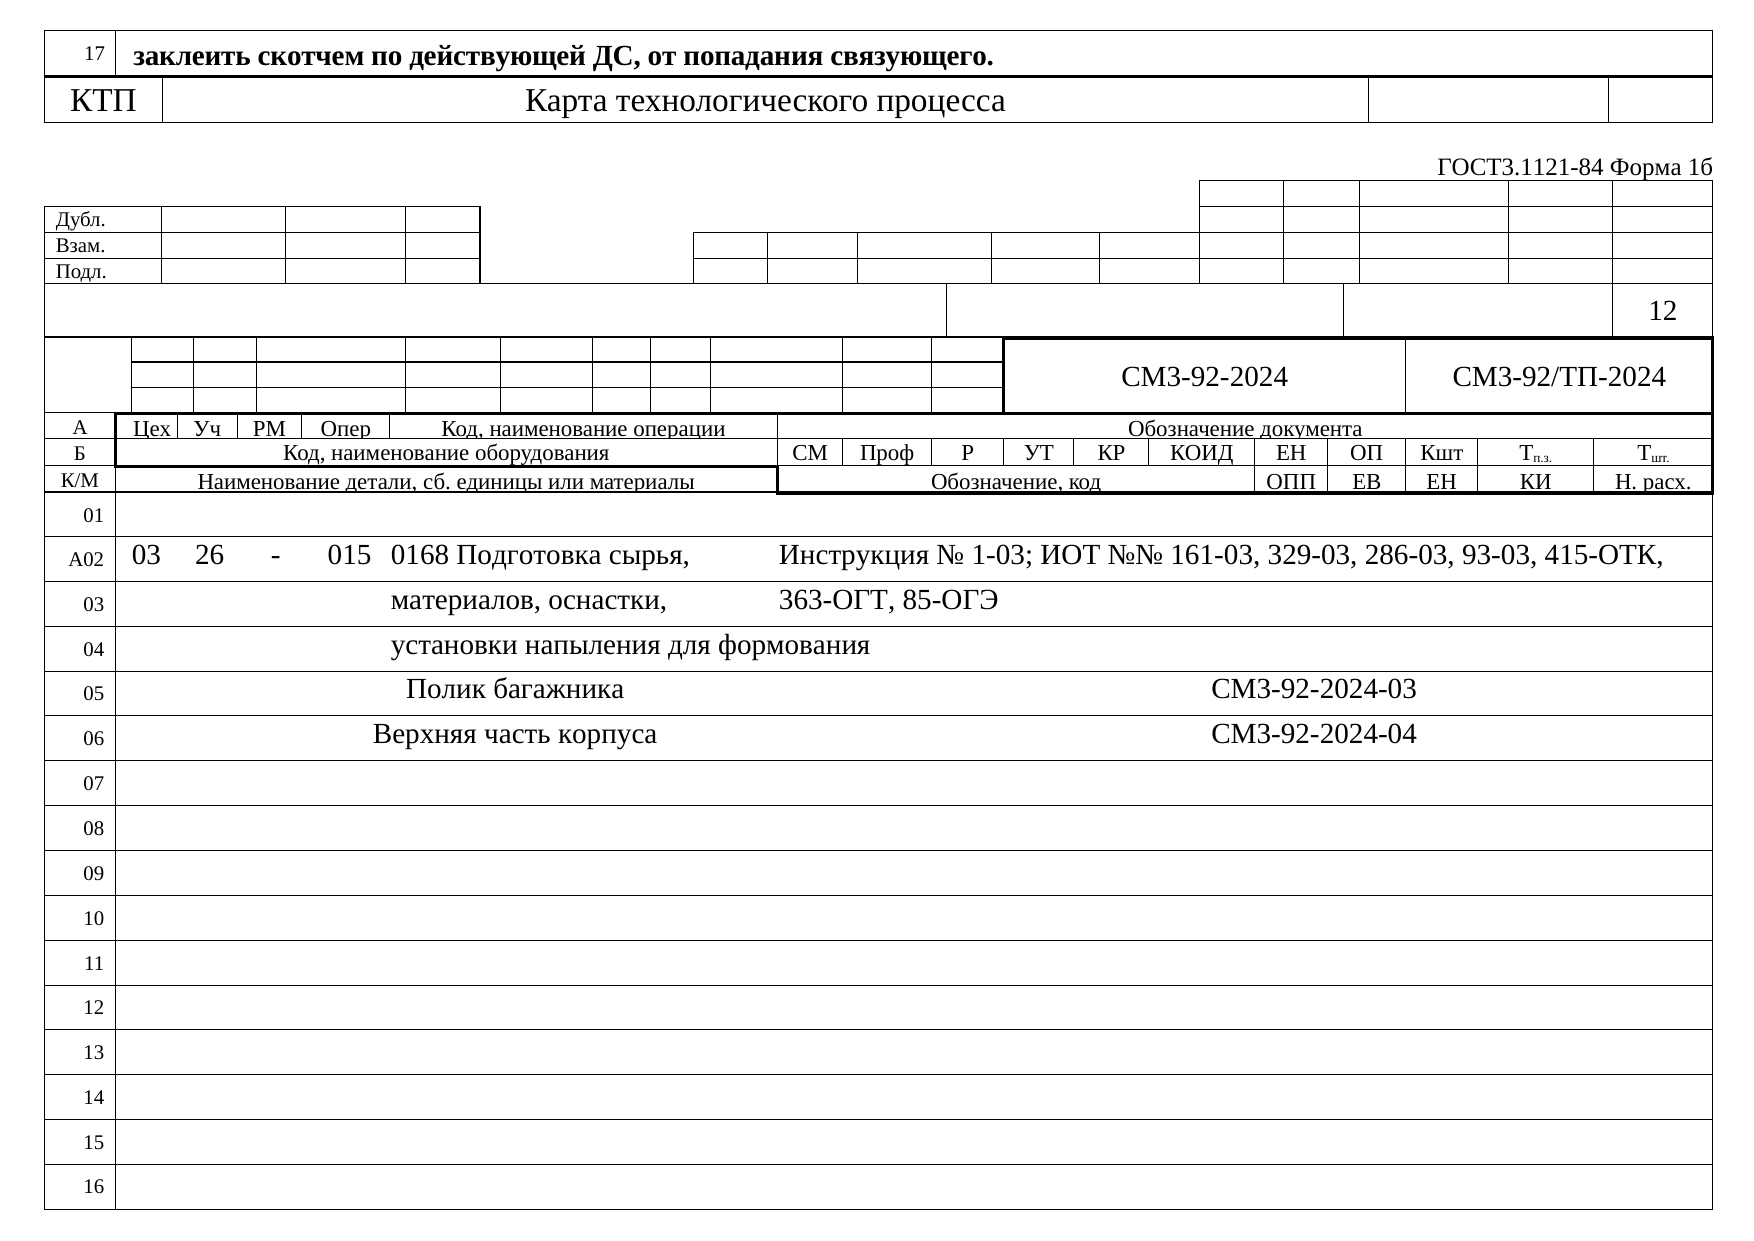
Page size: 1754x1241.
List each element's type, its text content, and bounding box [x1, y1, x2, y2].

table_cell [116, 627, 177, 671]
table_cell [843, 388, 931, 412]
table_cell 10 [45, 896, 115, 940]
table_cell КР [1074, 439, 1148, 465]
table_cell [711, 388, 842, 412]
table_cell [501, 388, 592, 412]
table_header [1360, 181, 1508, 206]
table_cell материалов, оснастки, [390, 582, 778, 626]
table_cell [162, 233, 285, 257]
table_cell [286, 233, 405, 257]
table_cell 15 [45, 1120, 115, 1164]
table_cell [194, 338, 256, 361]
table_cell [481, 206, 694, 232]
table_cell [116, 806, 915, 850]
table_cell [116, 582, 177, 626]
table_cell Подл. [45, 259, 161, 283]
table_cell Опер [302, 415, 389, 438]
table_cell [116, 851, 915, 895]
table_cell [593, 363, 650, 387]
table_cell [1613, 259, 1712, 283]
table_cell [915, 941, 1712, 984]
table_cell [162, 259, 285, 283]
table_cell Уч [178, 415, 237, 438]
table_cell Верхняя часть корпуса [116, 716, 915, 760]
table_cell А [45, 413, 114, 438]
table_cell 14 [45, 1075, 115, 1119]
table_cell [1509, 207, 1612, 232]
table_cell 01 [45, 493, 115, 536]
table_cell [651, 388, 710, 412]
table_cell [1613, 207, 1712, 232]
table_cell [177, 582, 242, 626]
table_cell КТП [45, 78, 162, 122]
table_cell [132, 363, 193, 387]
table_cell [406, 207, 479, 232]
table_cell [116, 493, 1712, 536]
table_cell [406, 388, 500, 412]
table_cell Обозначение документа [778, 415, 1711, 438]
table_cell [858, 206, 991, 232]
table_cell 363-ОГТ, 85-ОГЭ [778, 582, 1712, 626]
table_cell [45, 284, 946, 336]
table_cell Тп.з. [1478, 439, 1593, 465]
table_cell заклеить скотчем по действующей ДС, от попадания связующего. [116, 31, 1712, 74]
table_header [1613, 181, 1712, 206]
table_cell [593, 388, 650, 412]
table_cell [257, 388, 405, 412]
table_cell УТ [1004, 439, 1073, 465]
table_cell [286, 207, 405, 232]
table_cell А02 [45, 537, 115, 581]
table_cell [915, 986, 1712, 1029]
table_cell [116, 1120, 915, 1164]
table_cell [947, 284, 1343, 336]
table_cell [132, 338, 193, 361]
table_cell [843, 363, 931, 387]
table_cell [932, 388, 1002, 412]
table_cell СМ3-92/ТП-2024 [1406, 340, 1711, 412]
table_cell [1200, 259, 1283, 283]
table_cell [694, 233, 767, 257]
table_cell [1613, 233, 1712, 257]
table_cell 12 [1613, 284, 1712, 336]
table_cell [1609, 78, 1712, 122]
table_cell [858, 233, 991, 257]
table_cell ЕН [1406, 466, 1477, 491]
table_cell Полик багажника [116, 672, 915, 715]
table_cell Дубл. [45, 207, 161, 232]
table_cell [768, 206, 857, 232]
table_cell [1509, 233, 1612, 257]
table_cell [1100, 259, 1199, 283]
table_cell 07 [45, 761, 115, 805]
table_cell [194, 388, 256, 412]
table_cell 0168 Подготовка сырья, [390, 537, 778, 581]
table_cell [1284, 233, 1359, 257]
table_cell 13 [45, 1030, 115, 1074]
table_cell Код, наименование операции [390, 415, 777, 438]
table_cell Код, наименование оборудования [117, 439, 777, 465]
table_cell КОИД [1149, 439, 1254, 465]
table_cell Кшт [1406, 439, 1477, 465]
table_cell [1100, 233, 1199, 257]
table_cell [45, 338, 131, 412]
table_cell [177, 627, 242, 671]
table_cell 03 [116, 537, 177, 581]
table_cell Карта технологического процесса [163, 78, 1368, 122]
table_cell [915, 851, 1712, 895]
table_cell [593, 338, 650, 361]
table_cell [1360, 259, 1508, 283]
table_cell [257, 338, 405, 361]
table_cell [915, 1165, 1712, 1208]
table_cell [406, 259, 479, 283]
table_cell Тшт. [1594, 439, 1711, 465]
table_cell [242, 627, 309, 671]
table_cell [116, 761, 915, 805]
table_cell [768, 259, 857, 283]
table_cell 04 [45, 627, 115, 671]
table_cell [116, 986, 915, 1029]
table_cell [915, 806, 1712, 850]
table_cell К/М [45, 466, 115, 491]
table_cell [406, 233, 479, 257]
table_cell [711, 363, 842, 387]
table_cell ЕН [1255, 439, 1327, 465]
table_header [1200, 181, 1283, 206]
table_cell [116, 1165, 915, 1208]
table_cell Р [932, 439, 1003, 465]
table_cell [843, 338, 931, 361]
table_cell [501, 338, 592, 361]
table_cell [915, 1030, 1712, 1074]
table_cell [694, 206, 768, 232]
table_cell [406, 363, 500, 387]
table_cell ОП [1328, 439, 1405, 465]
table_header [1509, 181, 1612, 206]
table_cell [651, 338, 710, 361]
table_cell ОПП [1255, 466, 1327, 491]
table_cell [406, 338, 500, 361]
table_cell [915, 1075, 1712, 1119]
table_cell [915, 896, 1712, 940]
table_cell РМ [238, 415, 301, 438]
table_cell [694, 259, 767, 283]
table_cell [1284, 259, 1359, 283]
table_cell [1344, 284, 1612, 336]
table_cell [1284, 207, 1359, 232]
table_cell [915, 1120, 1712, 1164]
table_cell [768, 233, 857, 257]
table_cell [932, 363, 1002, 387]
table_cell [932, 338, 1002, 361]
table_cell [242, 582, 309, 626]
table_cell [915, 761, 1712, 805]
table_cell [858, 259, 991, 283]
table_header [44, 180, 1199, 206]
table_cell Инструкция № 1-03; ИОТ №№ 161-03, 329-03, 286-03, 93-03, 415-ОТК, [778, 537, 1712, 581]
table_cell - [242, 537, 309, 581]
table_cell [132, 388, 193, 412]
table_cell [116, 1075, 915, 1119]
table_cell [1509, 259, 1612, 283]
table_cell 12 [45, 986, 115, 1029]
table_cell [257, 363, 405, 387]
table_cell [992, 233, 1099, 257]
table_cell [991, 206, 1100, 232]
table_cell 06 [45, 716, 115, 760]
table_cell СМ [778, 439, 842, 465]
table_cell 015 [309, 537, 389, 581]
table_cell [309, 582, 389, 626]
table_cell 03 [45, 582, 115, 626]
table_cell [501, 363, 592, 387]
table_cell 05 [45, 672, 115, 715]
table_cell [1369, 78, 1608, 122]
table_cell [651, 363, 710, 387]
table_cell СМ3-92-2024 [1005, 340, 1405, 412]
table_header [1284, 181, 1359, 206]
table_cell [711, 338, 842, 361]
table_cell Обозначение, код [779, 466, 1254, 491]
table_cell [309, 627, 389, 671]
table_cell Цех [117, 415, 177, 438]
table_cell ЕВ [1328, 466, 1405, 491]
table_cell [194, 363, 256, 387]
table_cell [116, 941, 915, 984]
table_cell КИ [1478, 466, 1593, 491]
table_cell [1100, 206, 1199, 232]
table_cell 26 [177, 537, 242, 581]
table_cell установки напыления для формования [390, 627, 1712, 671]
table_cell [1360, 233, 1508, 257]
table_cell [116, 896, 915, 940]
table_cell [1360, 207, 1508, 232]
table_cell Взам. [45, 233, 161, 257]
text ГОСТ3.1121-84 Форма 1б [74, 152, 1713, 180]
table_cell 11 [45, 941, 115, 984]
table_cell Н. расх. [1594, 466, 1711, 491]
table_cell 08 [45, 806, 115, 850]
table_cell СМ3-92-2024-04 [915, 716, 1712, 760]
table_cell [1200, 233, 1283, 257]
table_cell [162, 207, 285, 232]
table_cell 09 [45, 851, 115, 895]
table_cell [1200, 207, 1283, 232]
table_cell СМ3-92-2024-03 [915, 672, 1712, 715]
table_cell [992, 259, 1099, 283]
table_cell [116, 1030, 915, 1074]
table_cell [481, 232, 693, 283]
table_cell 17 [45, 31, 115, 74]
table_cell Наименование детали, сб. единицы или материалы [116, 468, 776, 491]
table_cell Проф [843, 439, 931, 465]
table_cell [286, 259, 405, 283]
table_cell 16 [45, 1165, 115, 1208]
table_cell Б [45, 439, 114, 465]
